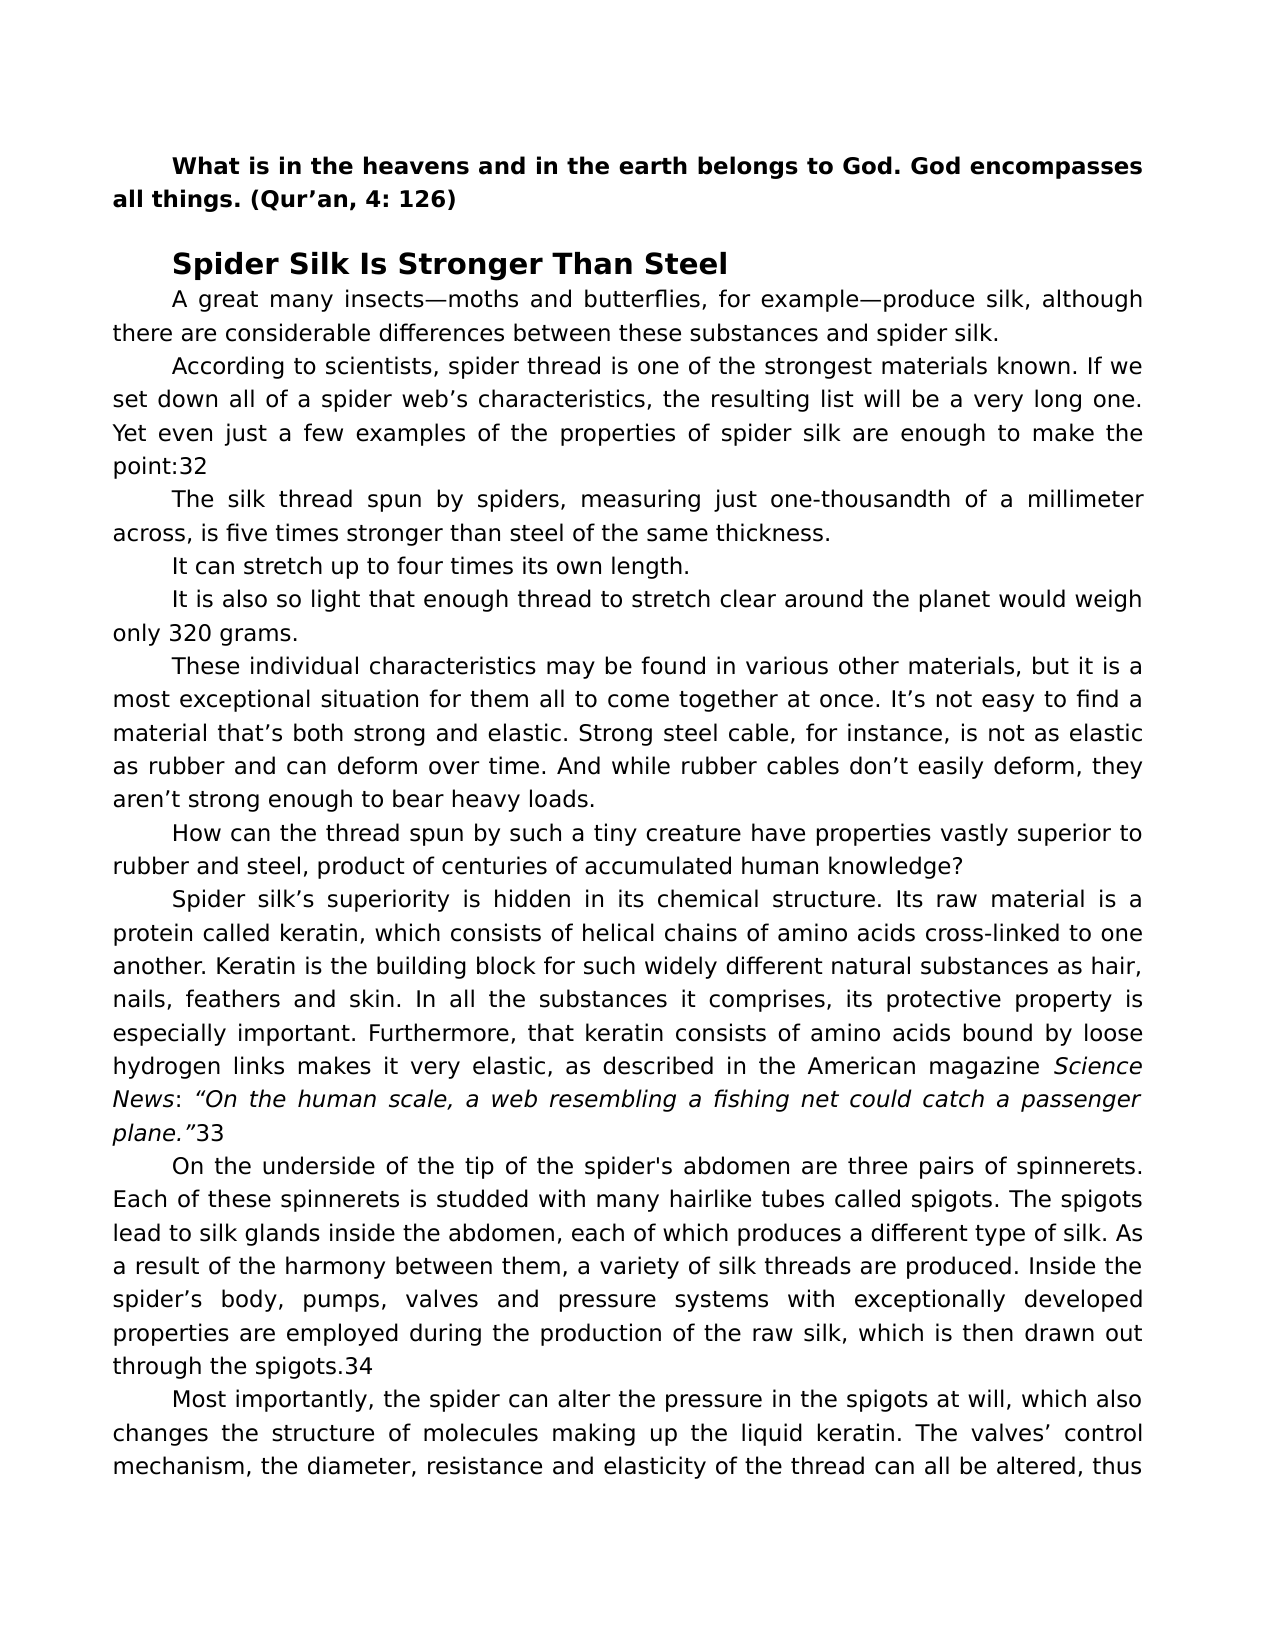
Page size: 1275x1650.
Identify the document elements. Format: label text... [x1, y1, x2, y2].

text It can stretch up to four times its own length. [112, 548, 1145, 581]
text What is in the heavens and in the earth belongs to God. God encompasses all things. (Qur’an, 4: 126) [112, 148, 1145, 214]
text On the underside of the tip of the spider's abdomen are three pairs of spinnerets. Each of these spinnerets is studded with many hairlike tubes called spigots. The spigots lead to silk glands inside the abdomen, each of which produces a different type of silk. As a result of the harmony between them, a variety of silk threads are produced. Inside the spider’s body, pumps, valves and pressure systems with exceptionally developed properties are employed during the production of the raw silk, which is then drawn out through the spigots.34 [112, 1148, 1145, 1381]
text Most importantly, the spider can alter the pressure in the spigots at will, which also changes the structure of molecules making up the liquid keratin. The valves’ control mechanism, the diameter, resistance and elasticity of the thread can all be altered, thus [112, 1381, 1145, 1481]
text Spider silk’s superiority is hidden in its chemical structure. Its raw material is a protein called keratin, which consists of helical chains of amino acids cross-linked to one another. Keratin is the building block for such widely different natural substances as hair, nails, feathers and skin. In all the substances it comprises, its protective property is especially important. Furthermore, that keratin consists of amino acids bound by loose hydrogen links makes it very elastic, as described in the American magazine Science News: “On the human scale, a web resembling a fishing net could catch a passenger plane.”33 [112, 881, 1145, 1148]
text These individual characteristics may be found in various other materials, but it is a most exceptional situation for them all to come together at once. It’s not easy to find a material that’s both strong and elastic. Strong steel cable, for instance, is not as elastic as rubber and can deform over time. And while rubber cables don’t easily deform, they aren’t strong enough to bear heavy loads. [112, 648, 1145, 814]
text It is also so light that enough thread to stretch clear around the planet would weigh only 320 grams. [112, 581, 1145, 648]
text How can the thread spun by such a tiny creature have properties vastly superior to rubber and steel, product of centuries of accumulated human knowledge? [112, 814, 1145, 881]
text The silk thread spun by spiders, measuring just one-thousandth of a millimeter across, is five times stronger than steel of the same thickness. [112, 481, 1145, 548]
text According to scientists, spider thread is one of the strongest materials known. If we set down all of a spider web’s characteristics, the resulting list will be a very long one. Yet even just a few examples of the properties of spider silk are enough to make the point:32 [112, 348, 1145, 481]
text A great many insects—moths and butterflies, for example—produce silk, although there are considerable differences between these substances and spider silk. [112, 281, 1145, 348]
text Spider Silk Is Stronger Than Steel [112, 248, 1145, 281]
